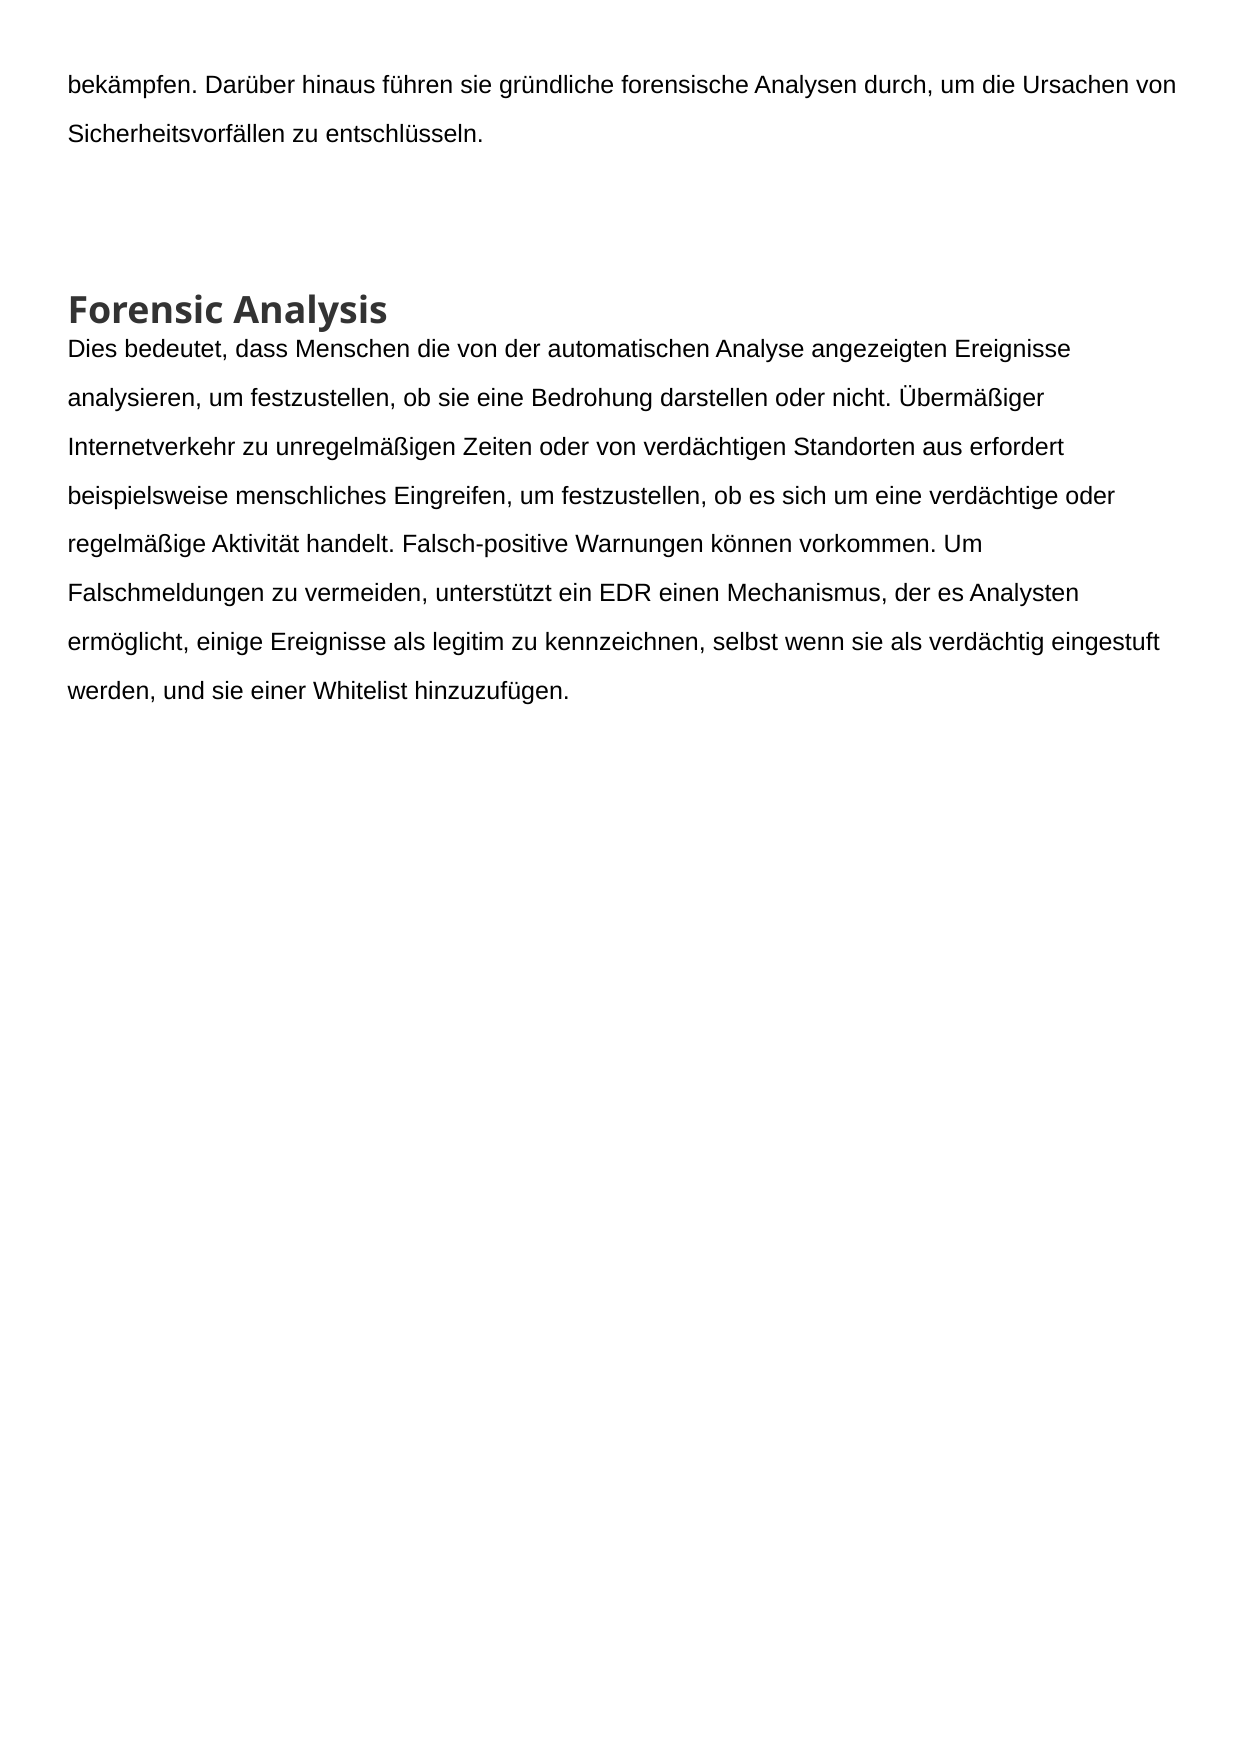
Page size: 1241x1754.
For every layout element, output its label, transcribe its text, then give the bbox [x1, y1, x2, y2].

text bekämpfen. Darüber hinaus führen sie gründliche forensische Analysen durch, um die Ursachen von Sicherheitsvorfällen zu entschlüsseln. [67, 70, 1178, 148]
text Forensic Analysis [67, 283, 1178, 334]
text Dies bedeutet, dass Menschen die von der automatischen Analyse angezeigten Ereignisse analysieren, um festzustellen, ob sie eine Bedrohung darstellen oder nicht. Übermäßiger Internetverkehr zu unregelmäßigen Zeiten oder von verdächtigen Standorten aus erfordert beispielsweise menschliches Eingreifen, um festzustellen, ob es sich um eine verdächtige oder regelmäßige Aktivität handelt. Falsch-positive Warnungen können vorkommen. Um Falschmeldungen zu vermeiden, unterstützt ein EDR einen Mechanismus, der es Analysten ermöglicht, einige Ereignisse als legitim zu kennzeichnen, selbst wenn sie als verdächtig eingestuft werden, und sie einer Whitelist hinzuzufügen. [67, 334, 1178, 705]
